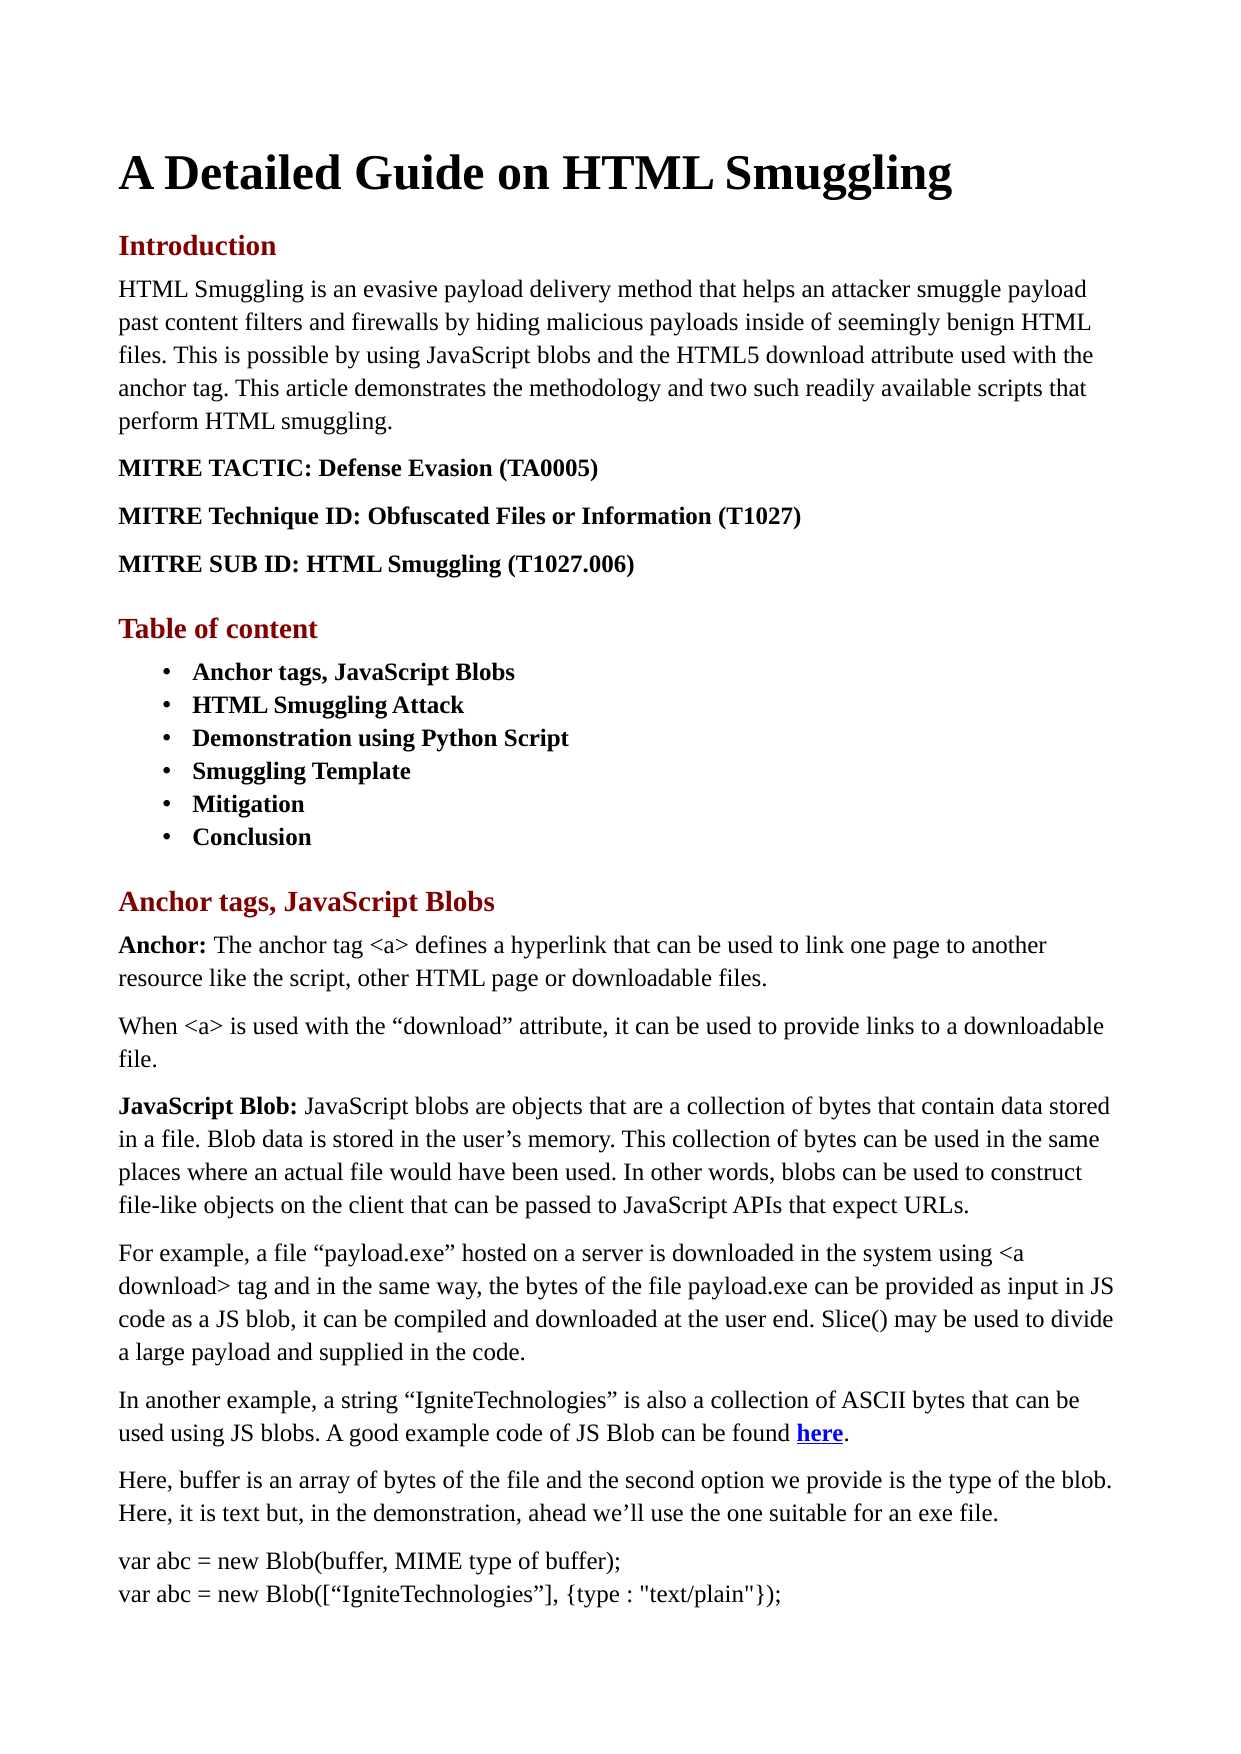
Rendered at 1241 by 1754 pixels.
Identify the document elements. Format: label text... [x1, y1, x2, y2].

list Anchor tags, JavaScript Blobs [162, 657, 1122, 686]
text When <a> is used with the “download” attribute, it can be used to provide links to a downloadable file. [118, 1011, 1122, 1073]
text JavaScript Blob: JavaScript blobs are objects that are a collection of bytes that contain data stored in a file. Blob data is stored in the user’s memory. This collection of bytes can be used in the same places where an actual file would have been used. In other words, blobs can be used to construct file-like objects on the client that can be passed to JavaScript APIs that expect URLs. [118, 1091, 1122, 1219]
text In another example, a string “IgniteTechnologies” is also a collection of ASCII bytes that can be used using JS blobs. A good example code of JS Blob can be found here. [118, 1385, 1122, 1447]
subtitle Anchor tags, JavaScript Blobs [118, 884, 1122, 918]
subtitle Introduction [118, 228, 1122, 261]
list HTML Smuggling Attack [162, 690, 1122, 719]
subtitle A Detailed Guide on HTML Smuggling [118, 143, 1122, 201]
text var abc = new Blob([“IgniteTechnologies”], {type : "text/plain"}); [118, 1579, 1122, 1608]
list Mitigation [162, 789, 1122, 818]
text MITRE TACTIC: Defense Evasion (TA0005) [118, 453, 1122, 482]
list Conclusion [162, 822, 1122, 851]
text MITRE SUB ID: HTML Smuggling (T1027.006) [118, 549, 1122, 577]
text Anchor: The anchor tag <a> defines a hyperlink that can be used to link one page to another resource like the script, other HTML page or downloadable files. [118, 930, 1122, 992]
text var abc = new Blob(buffer, MIME type of buffer); [118, 1546, 1122, 1575]
text For example, a file “payload.exe” hosted on a server is downloaded in the system using <a download> tag and in the same way, the bytes of the file payload.exe can be provided as input in JS code as a JS blob, it can be compiled and downloaded at the user end. Slice() may be used to divide a large payload and supplied in the code. [118, 1238, 1122, 1366]
text Here, buffer is an array of bytes of the file and the second option we provide is the type of the blob. Here, it is text but, in the demonstration, ahead we’ll use the one suitable for an exe file. [118, 1465, 1122, 1527]
list Smuggling Template [162, 756, 1122, 785]
text HTML Smuggling is an evasive payload delivery method that helps an attacker smuggle payload past content filters and firewalls by hiding malicious payloads inside of seemingly benign HTML files. This is possible by using JavaScript blobs and the HTML5 download attribute used with the anchor tag. This article demonstrates the methodology and two such readily available scripts that perform HTML smuggling. [118, 274, 1122, 434]
list Demonstration using Python Script [162, 723, 1122, 752]
text MITRE Technique ID: Obfuscated Files or Information (T1027) [118, 501, 1122, 530]
subtitle Table of content [118, 611, 1122, 644]
